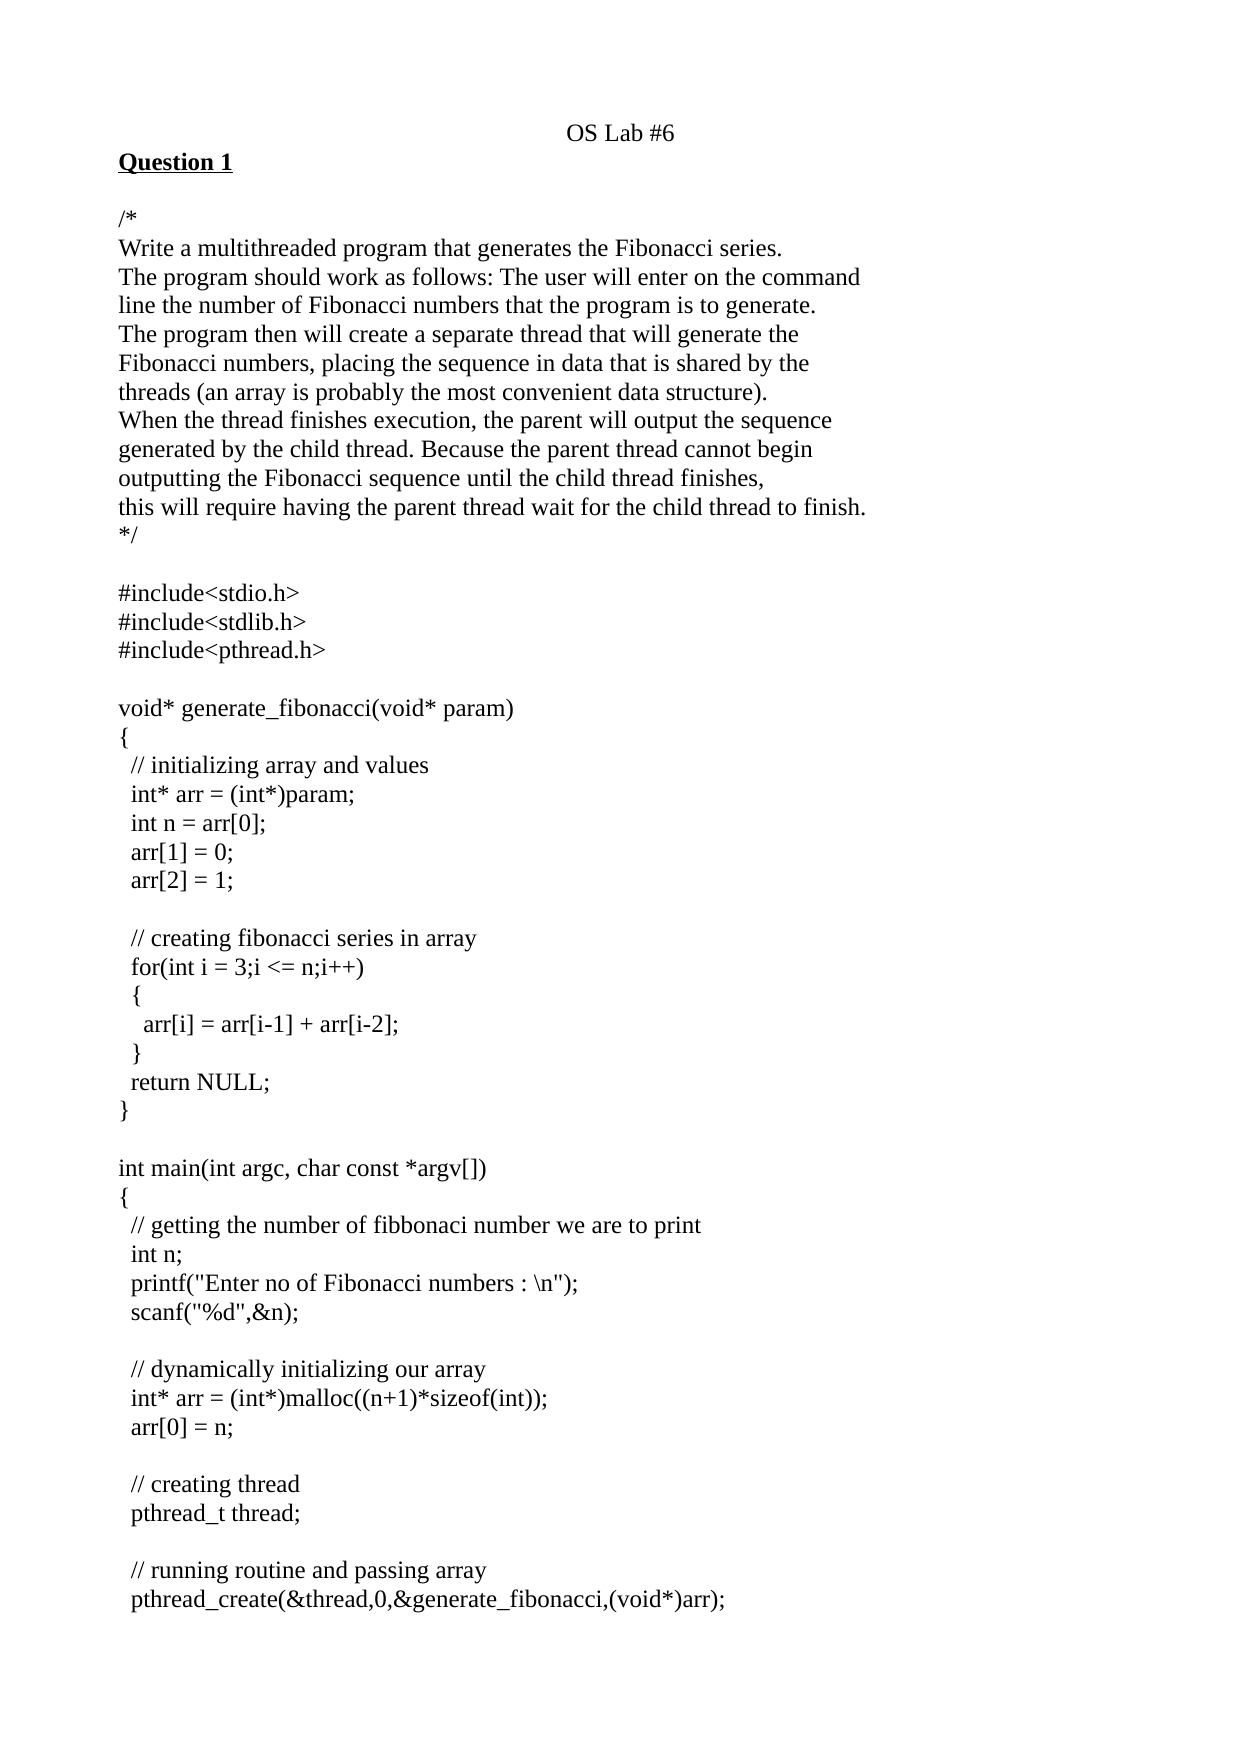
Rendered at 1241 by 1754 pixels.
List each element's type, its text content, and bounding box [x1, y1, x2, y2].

text { [118, 1182, 1122, 1211]
text generated by the child thread. Because the parent thread cannot begin [118, 434, 1122, 463]
text line the number of Fibonacci numbers that the program is to generate. [118, 291, 1122, 319]
text // creating thread [118, 1469, 1122, 1498]
text #include<stdio.h> [118, 578, 1122, 607]
text OS Lab #6 [118, 118, 1122, 147]
text } [118, 1096, 1122, 1124]
text // initializing array and values [118, 751, 1122, 779]
text /* [118, 204, 1122, 233]
text { [118, 981, 1122, 1009]
text */ [118, 521, 1122, 549]
text threads (an array is probably the most convenient data structure). [118, 377, 1122, 406]
text int n = arr[0]; [118, 808, 1122, 837]
text arr[1] = 0; [118, 837, 1122, 866]
text pthread_t thread; [118, 1498, 1122, 1527]
text int* arr = (int*)malloc((n+1)*sizeof(int)); [118, 1383, 1122, 1412]
text outputting the Fibonacci sequence until the child thread finishes, [118, 463, 1122, 492]
text int main(int argc, char const *argv[]) [118, 1153, 1122, 1182]
text printf("Enter no of Fibonacci numbers : \n"); [118, 1268, 1122, 1297]
text Write a multithreaded program that generates the Fibonacci series. [118, 233, 1122, 262]
text arr[0] = n; [118, 1412, 1122, 1441]
text #include<pthread.h> [118, 636, 1122, 664]
text // getting the number of fibbonaci number we are to print [118, 1211, 1122, 1239]
text // dynamically initializing our array [118, 1354, 1122, 1383]
text int* arr = (int*)param; [118, 779, 1122, 808]
text When the thread finishes execution, the parent will output the sequence [118, 406, 1122, 434]
text arr[i] = arr[i-1] + arr[i-2]; [118, 1009, 1122, 1038]
text } [118, 1038, 1122, 1067]
text The program then will create a separate thread that will generate the [118, 319, 1122, 348]
text scanf("%d",&n); [118, 1297, 1122, 1326]
text return NULL; [118, 1067, 1122, 1096]
text // creating fibonacci series in array [118, 923, 1122, 952]
text #include<stdlib.h> [118, 607, 1122, 636]
text The program should work as follows: The user will enter on the command [118, 262, 1122, 291]
text this will require having the parent thread wait for the child thread to finish. [118, 492, 1122, 521]
text pthread_create(&thread,0,&generate_fibonacci,(void*)arr); [118, 1584, 1122, 1613]
text Fibonacci numbers, placing the sequence in data that is shared by the [118, 348, 1122, 377]
text // running routine and passing array [118, 1556, 1122, 1584]
text arr[2] = 1; [118, 866, 1122, 894]
text void* generate_fibonacci(void* param) [118, 693, 1122, 722]
text Question 1 [118, 147, 1122, 176]
text int n; [118, 1239, 1122, 1268]
text { [118, 722, 1122, 751]
text for(int i = 3;i <= n;i++) [118, 952, 1122, 981]
